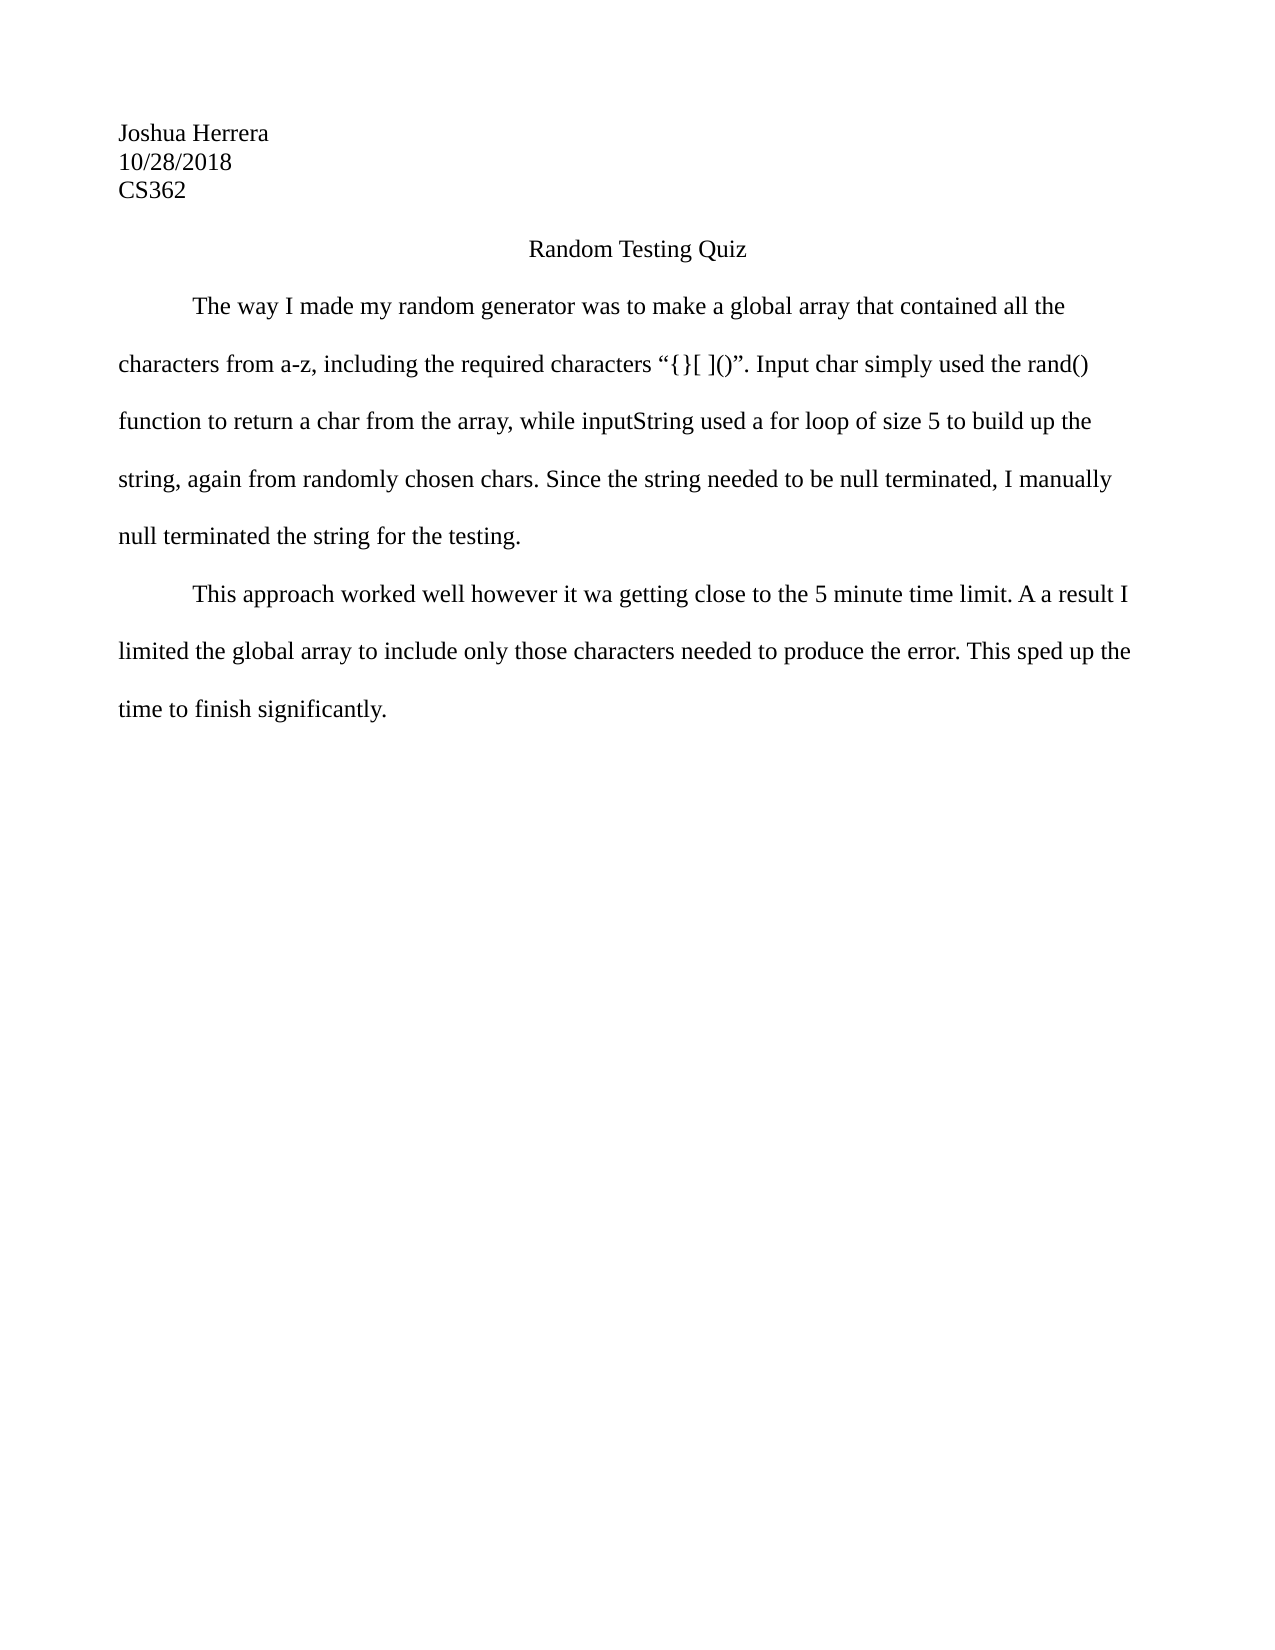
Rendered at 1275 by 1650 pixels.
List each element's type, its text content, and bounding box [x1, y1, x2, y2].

text Random Testing Quiz [118, 234, 1157, 263]
text This approach worked well however it wa getting close to the 5 minute time limit. A a result I limited the global array to include only those characters needed to produce the error. This sped up the time to finish significantly. [118, 579, 1157, 723]
text The way I made my random generator was to make a global array that contained all the characters from a-z, including the required characters “{}[ ]()”. Input char simply used the rand() function to return a char from the array, while inputString used a for loop of size 5 to build up the string, again from randomly chosen chars. Since the string needed to be null terminated, I manually null terminated the string for the testing. [118, 291, 1157, 550]
